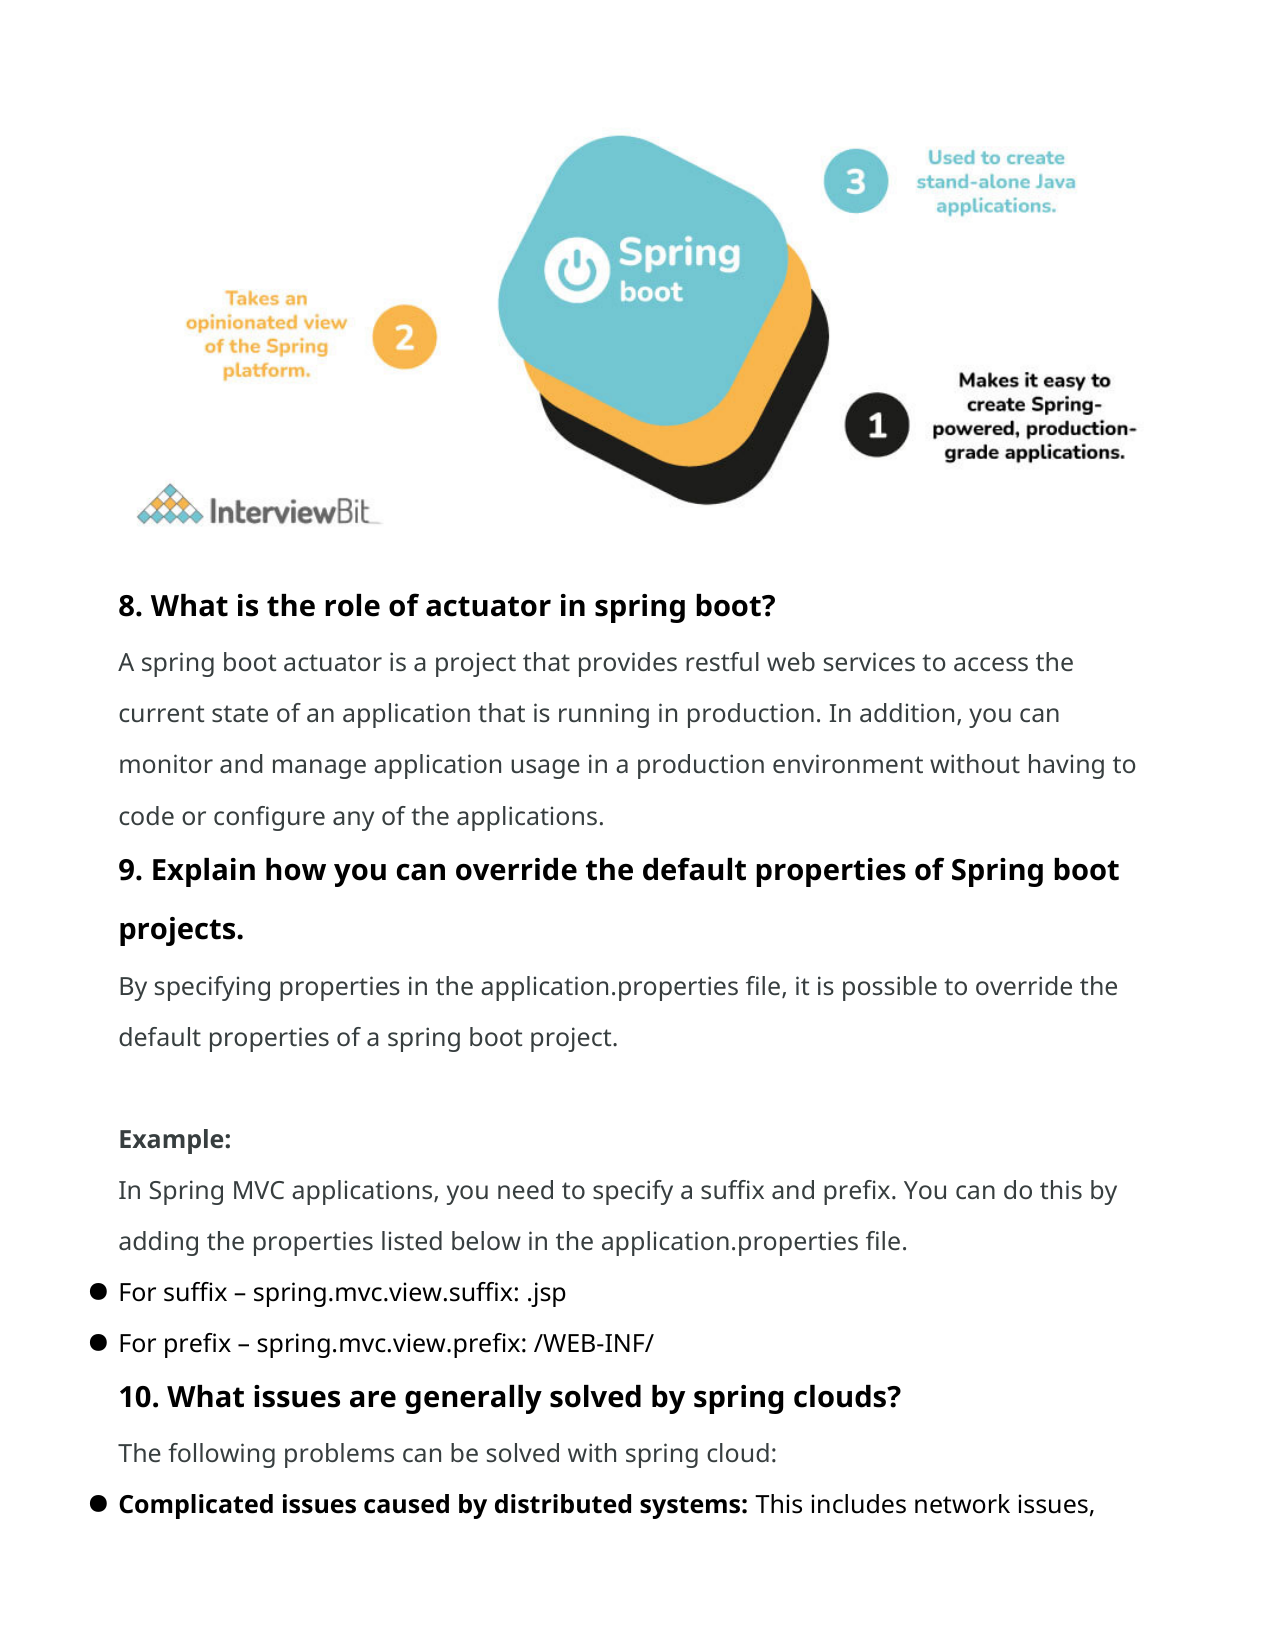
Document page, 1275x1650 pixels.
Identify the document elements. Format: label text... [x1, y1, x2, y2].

text By specifying properties in the application.properties file, it is possible to override the default properties of a spring boot project. Example: In Spring MVC applications, you need to specify a suffix and prefix. You can do this by adding the properties listed below in the application.properties file. [118, 968, 1157, 1257]
subtitle 9. Explain how you can override the default properties of Spring boot projects. [118, 849, 1157, 948]
subtitle 8. What is the role of actuator in spring boot? [118, 586, 1157, 625]
text A spring boot actuator is a project that provides restful web services to access the current state of an application that is running in production. In addition, you can monitor and manage application usage in a production environment without having to code or configure any of the applications. [118, 645, 1157, 832]
list For prefix – spring.mvc.view.prefix: /WEB-INF/ [118, 1325, 1157, 1359]
text The following problems can be solved with spring cloud: [118, 1436, 1157, 1470]
subtitle 10. What issues are generally solved by spring clouds? [118, 1376, 1157, 1416]
list For suffix – spring.mvc.view.suffix: .jsp [118, 1274, 1157, 1308]
list Complicated issues caused by distributed systems: This includes network issues, [118, 1487, 1157, 1521]
picture [118, 118, 1158, 542]
